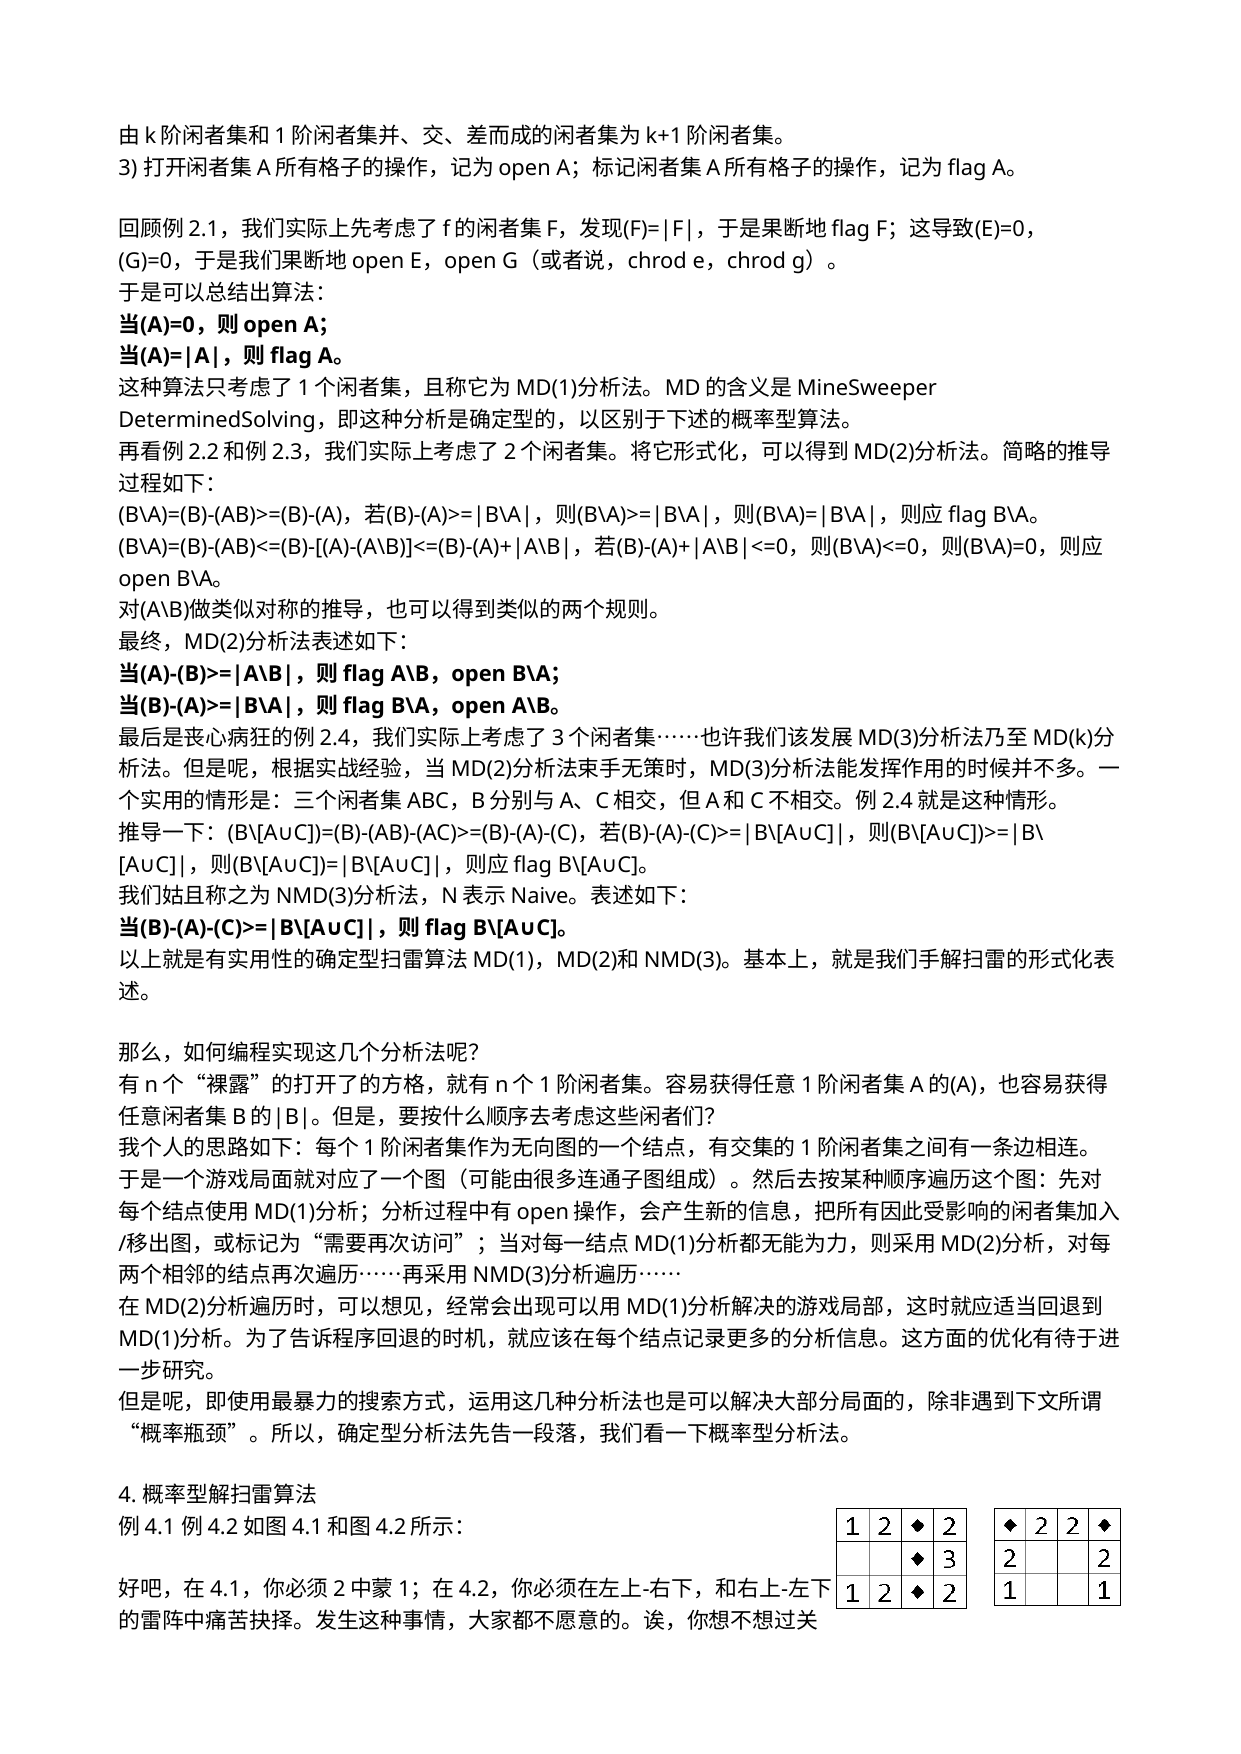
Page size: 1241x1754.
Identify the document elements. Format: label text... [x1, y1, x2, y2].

text 最后是丧心病狂的例2.4，我们实际上考虑了3个闲者集……也许我们该发展MD(3)分析法乃至MD(k)分析法。但是呢，根据实战经验，当MD(2)分析法束手无策时，MD(3)分析法能发挥作用的时候并不多。一个实用的情形是：三个闲者集ABC，B分别与A、C相交，但A和C不相交。例2.4就是这种情形。 [118, 719, 1122, 815]
text 当(A)-(B)>=|A\B|，则flag A\B，open B\A； [118, 656, 1122, 688]
text 再看例2.2和例2.3，我们实际上考虑了2个闲者集。将它形式化，可以得到MD(2)分析法。简略的推导过程如下： [118, 434, 1122, 497]
text 我个人的思路如下：每个1阶闲者集作为无向图的一个结点，有交集的1阶闲者集之间有一条边相连。于是一个游戏局面就对应了一个图（可能由很多连通子图组成）。然后去按某种顺序遍历这个图：先对每个结点使用MD(1)分析；分析过程中有open操作，会产生新的信息，把所有因此受影响的闲者集加入/移出图，或标记为“需要再次访问”；当对每一结点MD(1)分析都无能为力，则采用MD(2)分析，对每两个相邻的结点再次遍历……再采用NMD(3)分析遍历…… [118, 1130, 1122, 1289]
text 推导一下：(B\[A∪C])=(B)-(AB)-(AC)>=(B)-(A)-(C)，若(B)-(A)-(C)>=|B\[A∪C]|，则(B\[A∪C])>=|B\[A∪C]|，则(B\[A∪C])=|B\[A∪C]|，则应flag B\[A∪C]。 [118, 815, 1122, 878]
text 这种算法只考虑了1个闲者集，且称它为MD(1)分析法。MD的含义是MineSweeper DeterminedSolving，即这种分析是确定型的，以区别于下述的概率型算法。 [118, 370, 1122, 434]
text 好吧，在4.1，你必须2中蒙1；在4.2，你必须在左上-右下，和右上-左下的雷阵中痛苦抉择。发生这种事情，大家都不愿意的。诶，你想不想过关 [118, 1571, 1122, 1634]
text (B\A)=(B)-(AB)<=(B)-[(A)-(A\B)]<=(B)-(A)+|A\B|，若(B)-(A)+|A\B|<=0，则(B\A)<=0，则(B\A)=0，则应open B\A。 [118, 529, 1122, 592]
picture [834, 1505, 968, 1611]
text 例4.1 例4.2 如图4.1和图4.2所示： [118, 1509, 834, 1541]
text [968, 1509, 991, 1541]
text 当(A)=|A|，则flag A。 [118, 338, 1122, 370]
text 4. 概率型解扫雷算法 [118, 1477, 1122, 1509]
text 我们姑且称之为NMD(3)分析法，N表示Naive。表述如下： [118, 878, 1122, 910]
text 以上就是有实用性的确定型扫雷算法MD(1)，MD(2)和NMD(3)。基本上，就是我们手解扫雷的形式化表述。 [118, 942, 1122, 1005]
text 有n个“裸露”的打开了的方格，就有n个1阶闲者集。容易获得任意1阶闲者集A的(A)，也容易获得任意闲者集B的|B|。但是，要按什么顺序去考虑这些闲者们？ [118, 1067, 1122, 1130]
picture [991, 1506, 1122, 1608]
text 由k阶闲者集和1阶闲者集并、交、差而成的闲者集为k+1阶闲者集。 [118, 118, 1122, 150]
text 在MD(2)分析遍历时，可以想见，经常会出现可以用MD(1)分析解决的游戏局部，这时就应适当回退到MD(1)分析。为了告诉程序回退的时机，就应该在每个结点记录更多的分析信息。这方面的优化有待于进一步研究。 [118, 1289, 1122, 1384]
text 对(A\B)做类似对称的推导，也可以得到类似的两个规则。 [118, 592, 1122, 624]
text 当(B)-(A)-(C)>=|B\[A∪C]|，则flag B\[A∪C]。 [118, 910, 1122, 942]
text 但是呢，即使用最暴力的搜索方式，运用这几种分析法也是可以解决大部分局面的，除非遇到下文所谓“概率瓶颈”。所以，确定型分析法先告一段落，我们看一下概率型分析法。 [118, 1384, 1122, 1448]
text 回顾例2.1，我们实际上先考虑了f的闲者集F，发现(F)=|F|，于是果断地flag F；这导致(E)=0，(G)=0，于是我们果断地open E，open G（或者说，chrod e，chrod g）。 [118, 211, 1122, 275]
text 最终，MD(2)分析法表述如下： [118, 624, 1122, 656]
text 当(B)-(A)>=|B\A|，则flag B\A，open A\B。 [118, 688, 1122, 719]
text 3) 打开闲者集A所有格子的操作，记为open A；标记闲者集A所有格子的操作，记为flag A。 [118, 150, 1122, 182]
text 于是可以总结出算法： [118, 275, 1122, 307]
text 那么，如何编程实现这几个分析法呢？ [118, 1035, 1122, 1067]
text (B\A)=(B)-(AB)>=(B)-(A)，若(B)-(A)>=|B\A|，则(B\A)>=|B\A|，则(B\A)=|B\A|，则应flag B\A。 [118, 497, 1122, 529]
text 当(A)=0，则open A； [118, 307, 1122, 338]
